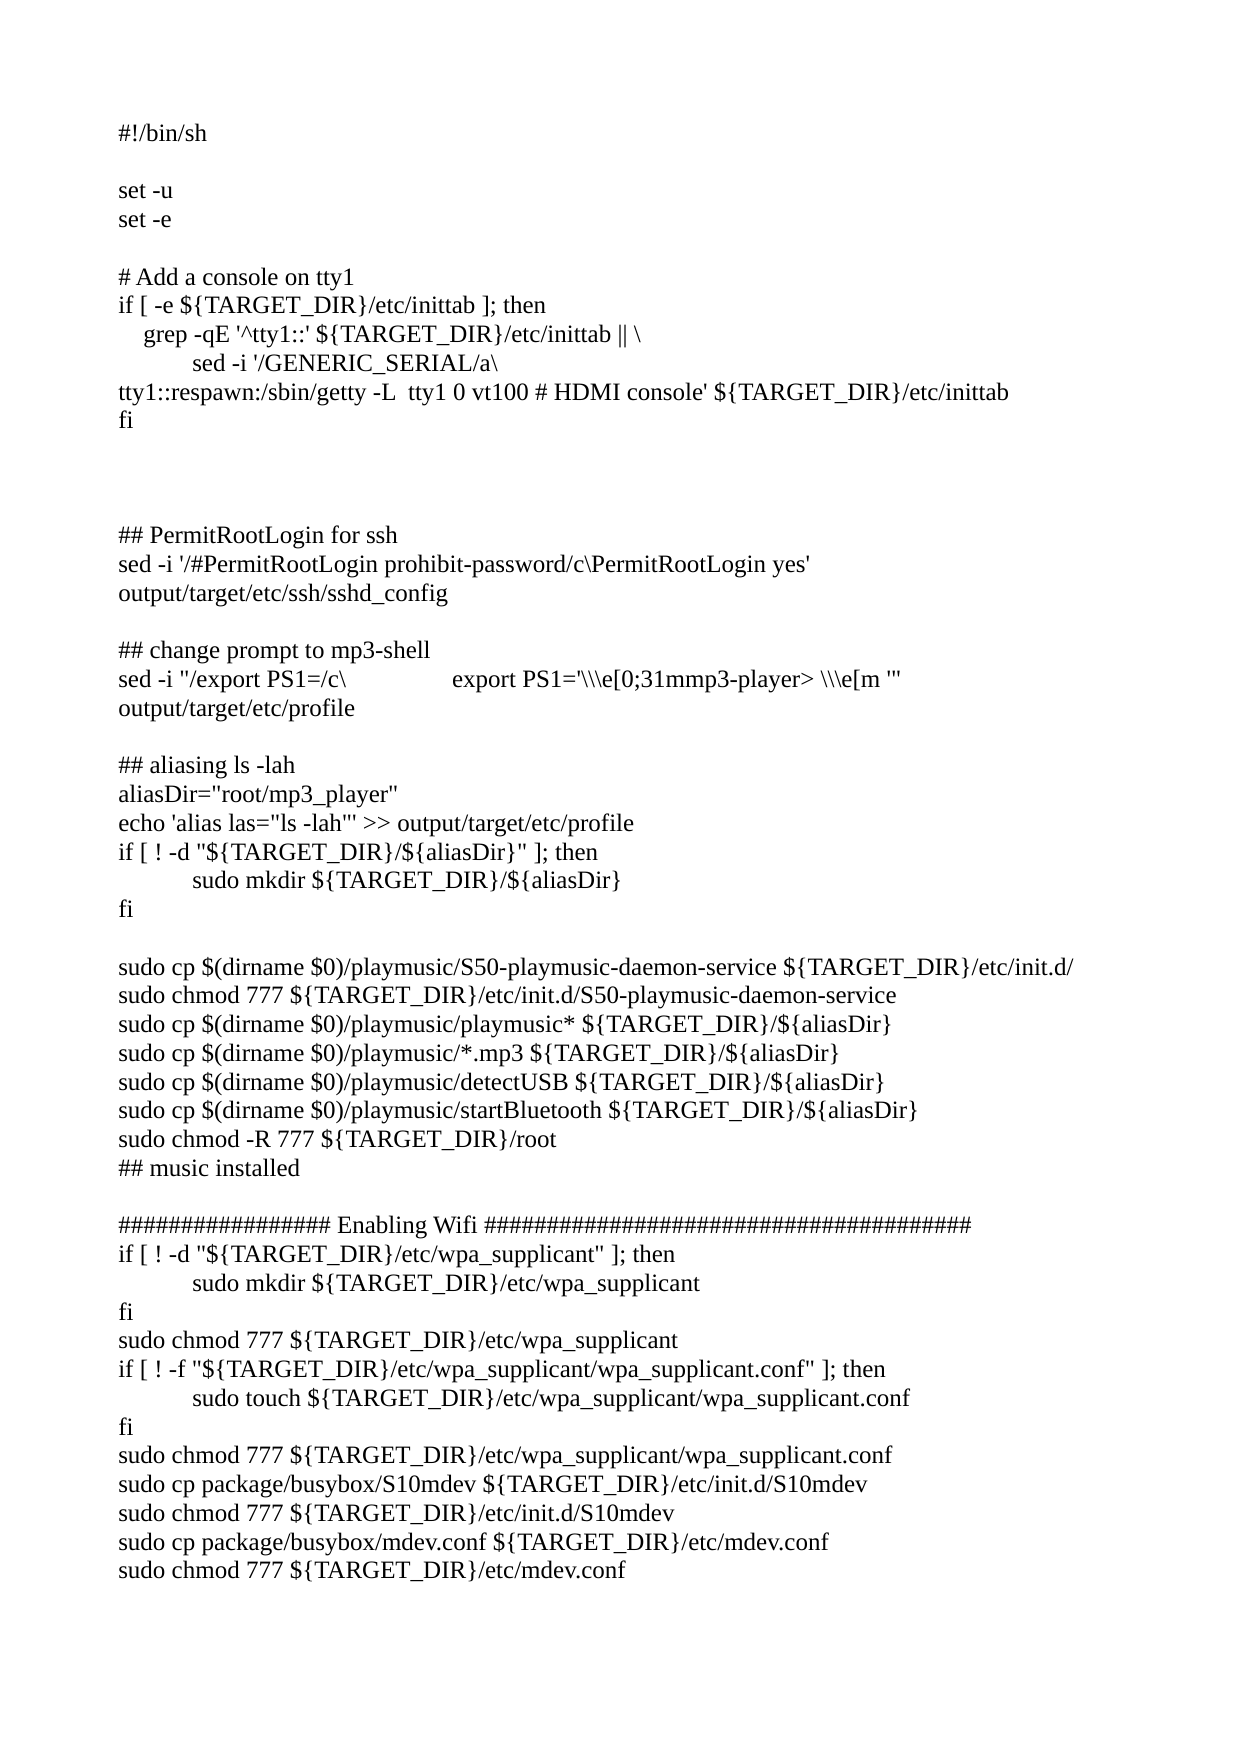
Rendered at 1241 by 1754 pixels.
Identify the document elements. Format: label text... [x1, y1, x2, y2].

text sudo chmod 777 ${TARGET_DIR}/etc/init.d/S10mdev [118, 1498, 1122, 1527]
text if [ -e ${TARGET_DIR}/etc/inittab ]; then [118, 291, 1122, 319]
text sudo cp package/busybox/mdev.conf ${TARGET_DIR}/etc/mdev.conf [118, 1527, 1122, 1556]
text #!/bin/sh [118, 118, 1122, 147]
text fi [118, 1297, 1122, 1326]
text sudo cp $(dirname $0)/playmusic/S50-playmusic-daemon-service ${TARGET_DIR}/etc/init.d/ [118, 952, 1122, 981]
text fi [118, 406, 1122, 434]
text ## music installed [118, 1153, 1122, 1182]
text sudo touch ${TARGET_DIR}/etc/wpa_supplicant/wpa_supplicant.conf [118, 1383, 1122, 1412]
text sudo mkdir ${TARGET_DIR}/${aliasDir} [118, 866, 1122, 894]
text ## aliasing ls -lah [118, 751, 1122, 779]
text sed -i '/#PermitRootLogin prohibit-password/c\PermitRootLogin yes' output/target/etc/ssh/sshd_config [118, 549, 1122, 607]
text sudo cp $(dirname $0)/playmusic/playmusic* ${TARGET_DIR}/${aliasDir} [118, 1009, 1122, 1038]
text if [ ! -d "${TARGET_DIR}/etc/wpa_supplicant" ]; then [118, 1239, 1122, 1268]
text set -u [118, 176, 1122, 204]
text sudo chmod -R 777 ${TARGET_DIR}/root [118, 1124, 1122, 1153]
text fi [118, 1412, 1122, 1441]
text sudo cp package/busybox/S10mdev ${TARGET_DIR}/etc/init.d/S10mdev [118, 1469, 1122, 1498]
text # Add a console on tty1 [118, 262, 1122, 291]
text fi [118, 894, 1122, 923]
text tty1::respawn:/sbin/getty -L tty1 0 vt100 # HDMI console' ${TARGET_DIR}/etc/inittab [118, 377, 1122, 406]
text sudo cp $(dirname $0)/playmusic/detectUSB ${TARGET_DIR}/${aliasDir} [118, 1067, 1122, 1096]
text sudo chmod 777 ${TARGET_DIR}/etc/wpa_supplicant/wpa_supplicant.conf [118, 1441, 1122, 1469]
text if [ ! -d "${TARGET_DIR}/${aliasDir}" ]; then [118, 837, 1122, 866]
text ## PermitRootLogin for ssh [118, 521, 1122, 549]
text ## change prompt to mp3-shell [118, 636, 1122, 664]
text grep -qE '^tty1::' ${TARGET_DIR}/etc/inittab || \ [118, 319, 1122, 348]
text set -e [118, 204, 1122, 233]
text sudo chmod 777 ${TARGET_DIR}/etc/init.d/S50-playmusic-daemon-service [118, 981, 1122, 1009]
text sed -i "/export PS1=/c\ export PS1='\\\e[0;31mmp3-player> \\\e[m '" output/target/etc/profile [118, 664, 1122, 722]
text if [ ! -f "${TARGET_DIR}/etc/wpa_supplicant/wpa_supplicant.conf" ]; then [118, 1354, 1122, 1383]
text echo 'alias las="ls -lah"' >> output/target/etc/profile [118, 808, 1122, 837]
text aliasDir="root/mp3_player" [118, 779, 1122, 808]
text sed -i '/GENERIC_SERIAL/a\ [118, 348, 1122, 377]
text sudo chmod 777 ${TARGET_DIR}/etc/mdev.conf [118, 1556, 1122, 1584]
text sudo cp $(dirname $0)/playmusic/startBluetooth ${TARGET_DIR}/${aliasDir} [118, 1096, 1122, 1124]
text ################# Enabling Wifi ####################################### [118, 1211, 1122, 1239]
text sudo cp $(dirname $0)/playmusic/*.mp3 ${TARGET_DIR}/${aliasDir} [118, 1038, 1122, 1067]
text sudo chmod 777 ${TARGET_DIR}/etc/wpa_supplicant [118, 1326, 1122, 1354]
text sudo mkdir ${TARGET_DIR}/etc/wpa_supplicant [118, 1268, 1122, 1297]
